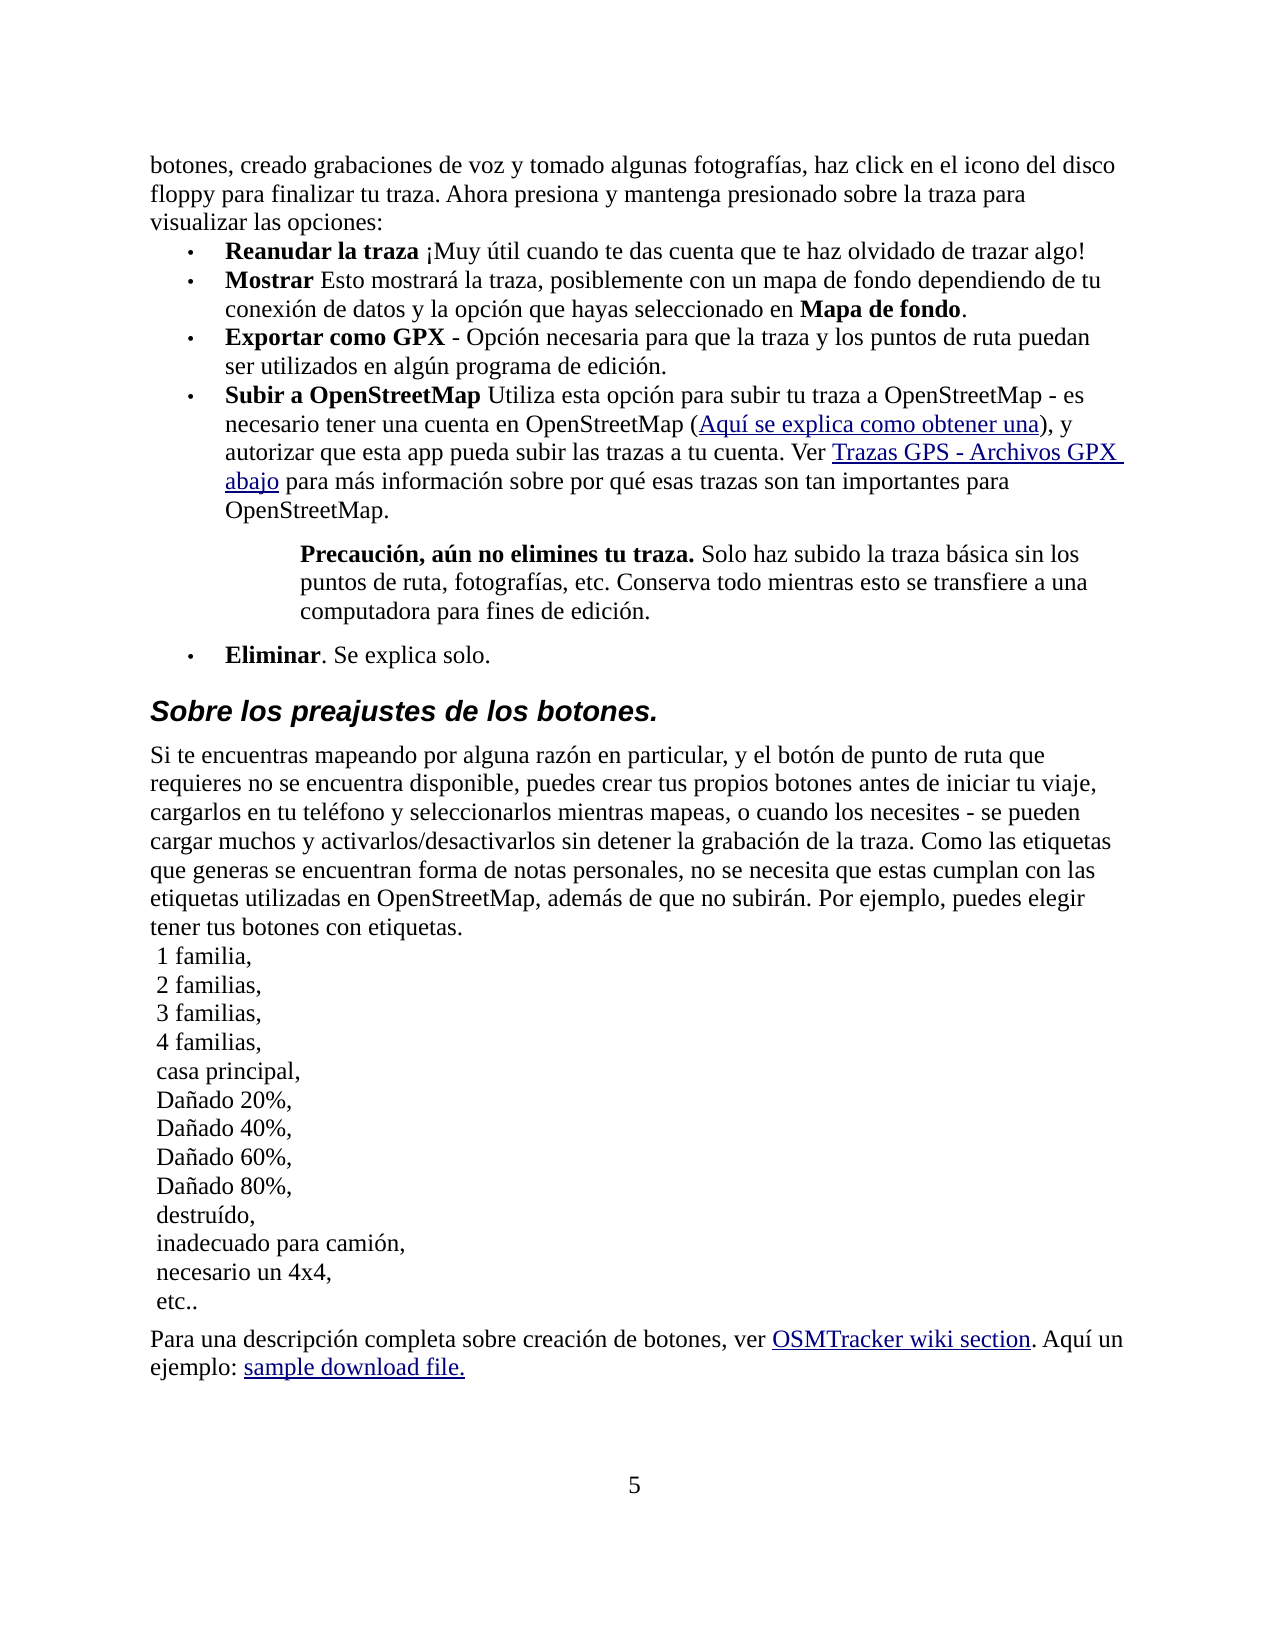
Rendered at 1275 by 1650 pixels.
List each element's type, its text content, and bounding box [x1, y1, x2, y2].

list Reanudar la traza ¡Muy útil cuando te das cuenta que te haz olvidado de trazar algo! [187, 236, 1125, 265]
list Precaución, aún no elimines tu traza. Solo haz subido la traza básica sin los puntos de ruta, fotografías, etc. Conserva todo mientras esto se transfiere a una computadora para fines de edición. [262, 539, 1125, 625]
list Exportar como GPX - Opción necesaria para que la traza y los puntos de ruta puedan ser utilizados en algún programa de edición. [187, 322, 1125, 380]
list Eliminar. Se explica solo. [187, 640, 1125, 669]
subtitle Sobre los preajustes de los botones. [150, 694, 1125, 727]
text Si te encuentras mapeando por alguna razón en particular, y el botón de punto de ruta que requieres no se encuentra disponible, puedes crear tus propios botones antes de iniciar tu viaje, cargarlos en tu teléfono y seleccionarlos mientras mapeas, o cuando los necesites - se pueden cargar muchos y activarlos/desactivarlos sin detener la grabación de la traza. Como las etiquetas que generas se encuentran forma de notas personales, no se necesita que estas cumplan con las etiquetas utilizadas en OpenStreetMap, además de que no subirán. Por ejemplo, puedes elegir tener tus botones con etiquetas. 1 familia, 2 familias, 3 familias, 4 familias, casa principal, Dañado 20%, Dañado 40%, Dañado 60%, Dañado 80%, destruído, inadecuado para camión, necesario un 4x4, etc.. [150, 740, 1125, 1315]
list Mostrar Esto mostrará la traza, posiblemente con un mapa de fondo dependiendo de tu conexión de datos y la opción que hayas seleccionado en Mapa de fondo. [187, 265, 1125, 322]
text Para una descripción completa sobre creación de botones, ver OSMTracker wiki section. Aquí un ejemplo: sample download file. [150, 1324, 1125, 1381]
text botones, creado grabaciones de voz y tomado algunas fotografías, haz click en el icono del disco floppy para finalizar tu traza. Ahora presiona y mantenga presionado sobre la traza para visualizar las opciones: [150, 150, 1125, 236]
list Subir a OpenStreetMap Utiliza esta opción para subir tu traza a OpenStreetMap - es necesario tener una cuenta en OpenStreetMap (Aquí se explica como obtener una), y autorizar que esta app pueda subir las trazas a tu cuenta. Ver Trazas GPS - Archivos GPX abajo para más información sobre por qué esas trazas son tan importantes para OpenStreetMap. [187, 380, 1125, 524]
